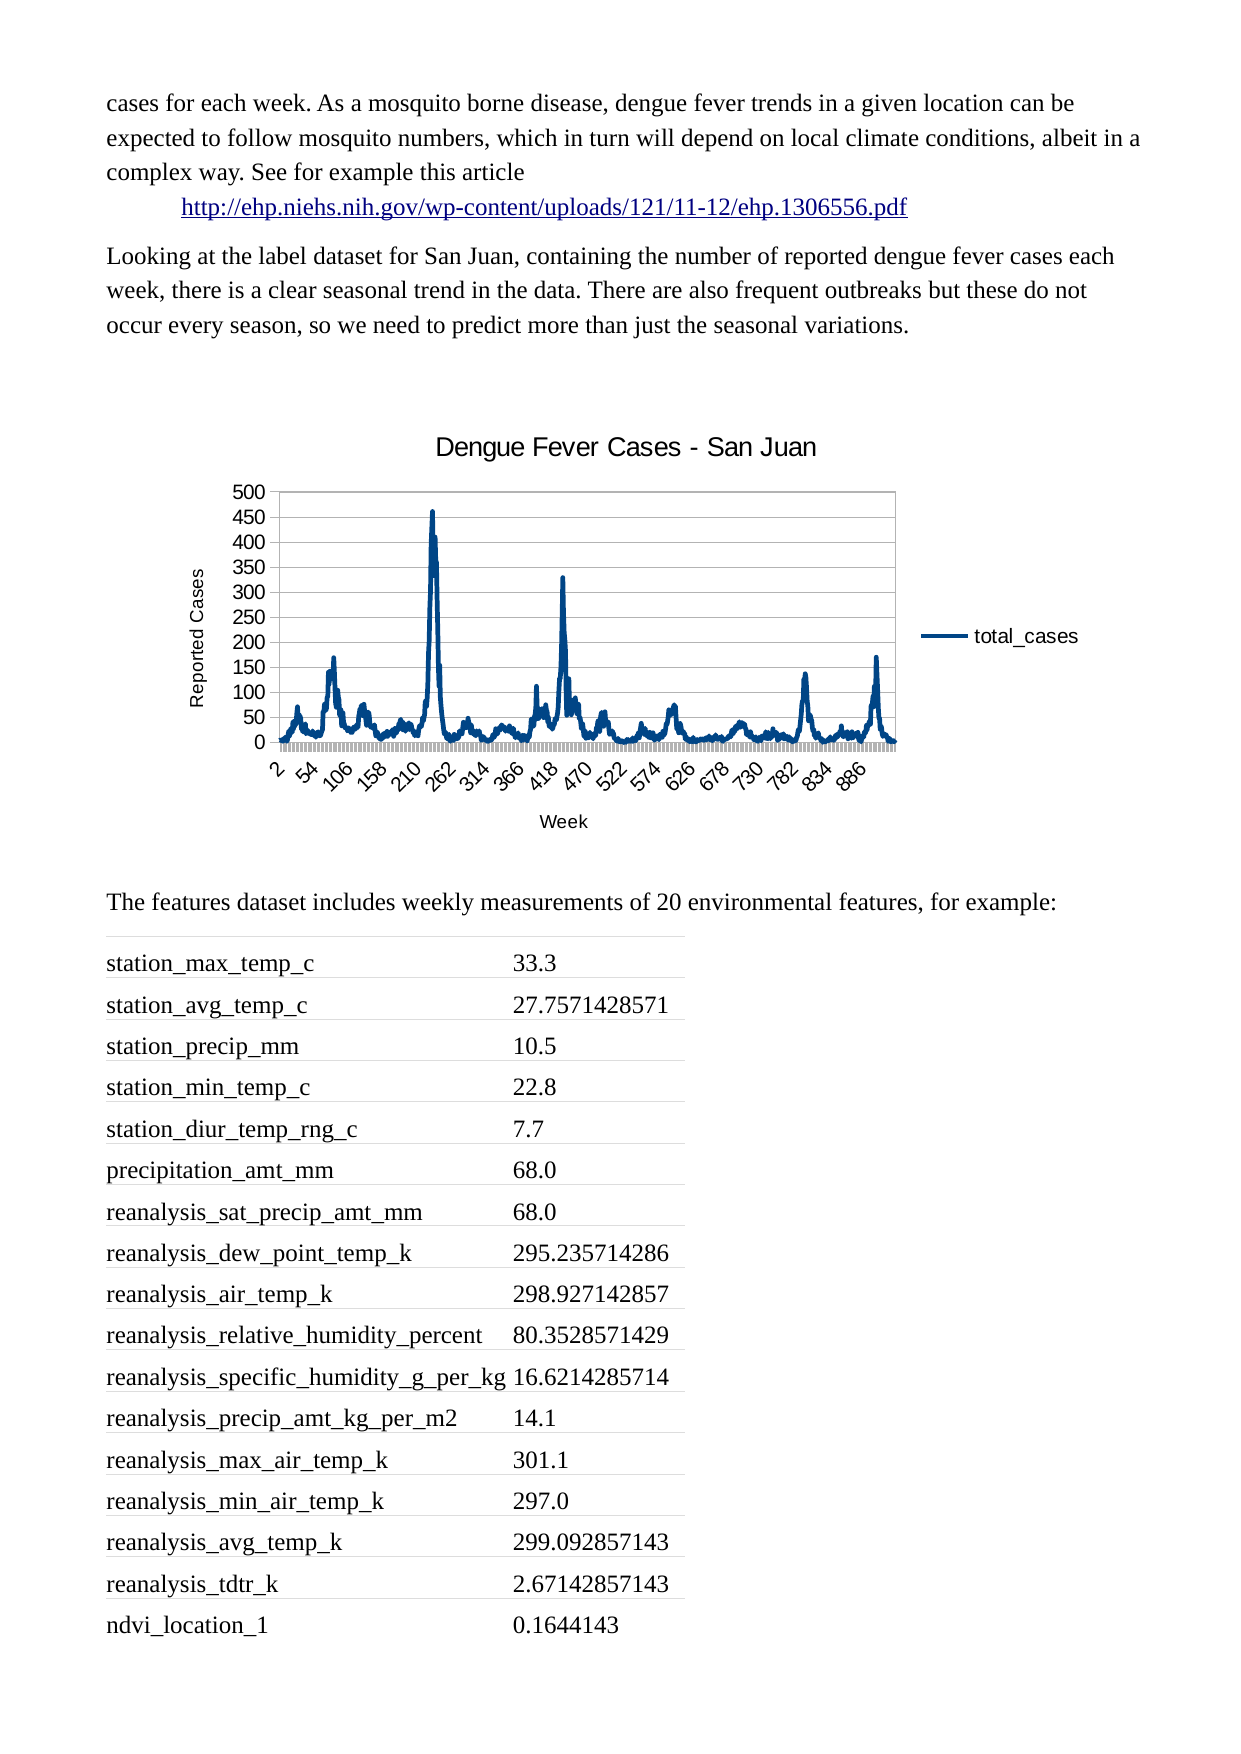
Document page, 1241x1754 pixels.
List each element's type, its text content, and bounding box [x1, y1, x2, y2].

table_cell 22.8 [513, 1061, 684, 1101]
table_cell 10.5 [513, 1020, 684, 1060]
table_header 33.3 [513, 937, 684, 977]
table_cell 0.1644143 [513, 1599, 684, 1639]
table_cell 298.927142857 [513, 1268, 684, 1308]
table_cell reanalysis_air_temp_k [106, 1268, 513, 1308]
table_cell reanalysis_specific_humidity_g_per_kg [106, 1350, 513, 1391]
table_cell 2.67142857143 [513, 1557, 684, 1597]
table_cell precipitation_amt_mm [106, 1144, 513, 1184]
table_cell reanalysis_tdtr_k [106, 1557, 513, 1597]
table_header station_max_temp_c [106, 937, 513, 977]
table_cell 299.092857143 [513, 1516, 684, 1556]
table_cell reanalysis_sat_precip_amt_mm [106, 1185, 513, 1225]
table_cell 295.235714286 [513, 1226, 684, 1267]
table_cell 68.0 [513, 1144, 684, 1184]
table_cell 27.7571428571 [513, 978, 684, 1018]
text Looking at the label dataset for San Juan, containing the number of reported dengue fever cases each week, there is a clear seasonal trend in the data. There are also frequent outbreaks but these do not occur every season, so we need to predict more than just the seasonal variations. [106, 241, 1146, 339]
table_cell station_avg_temp_c [106, 978, 513, 1018]
table_cell reanalysis_avg_temp_k [106, 1516, 513, 1556]
table_cell 14.1 [513, 1392, 684, 1432]
table_cell reanalysis_min_air_temp_k [106, 1475, 513, 1515]
table_cell station_min_temp_c [106, 1061, 513, 1101]
table_cell station_precip_mm [106, 1020, 513, 1060]
table_cell ndvi_location_1 [106, 1599, 513, 1639]
table_cell 16.6214285714 [513, 1350, 684, 1391]
table_cell 7.7 [513, 1102, 684, 1143]
table_cell reanalysis_relative_humidity_percent [106, 1309, 513, 1349]
table_cell 80.3528571429 [513, 1309, 684, 1349]
table_cell 297.0 [513, 1475, 684, 1515]
table_cell station_diur_temp_rng_c [106, 1102, 513, 1143]
table_cell reanalysis_precip_amt_kg_per_m2 [106, 1392, 513, 1432]
table_cell reanalysis_max_air_temp_k [106, 1433, 513, 1473]
table_cell 68.0 [513, 1185, 684, 1225]
text The features dataset includes weekly measurements of 20 environmental features, for example: [106, 887, 1146, 916]
table_cell 301.1 [513, 1433, 684, 1473]
text cases for each week. As a mosquito borne disease, dengue fever trends in a given location can be expected to follow mosquito numbers, which in turn will depend on local climate conditions, albeit in a complex way. See for example this article http://ehp.niehs.nih.gov/wp-content/uploads/121/11-12/ehp.1306556.pdf [106, 88, 1146, 221]
table_cell reanalysis_dew_point_temp_k [106, 1226, 513, 1267]
